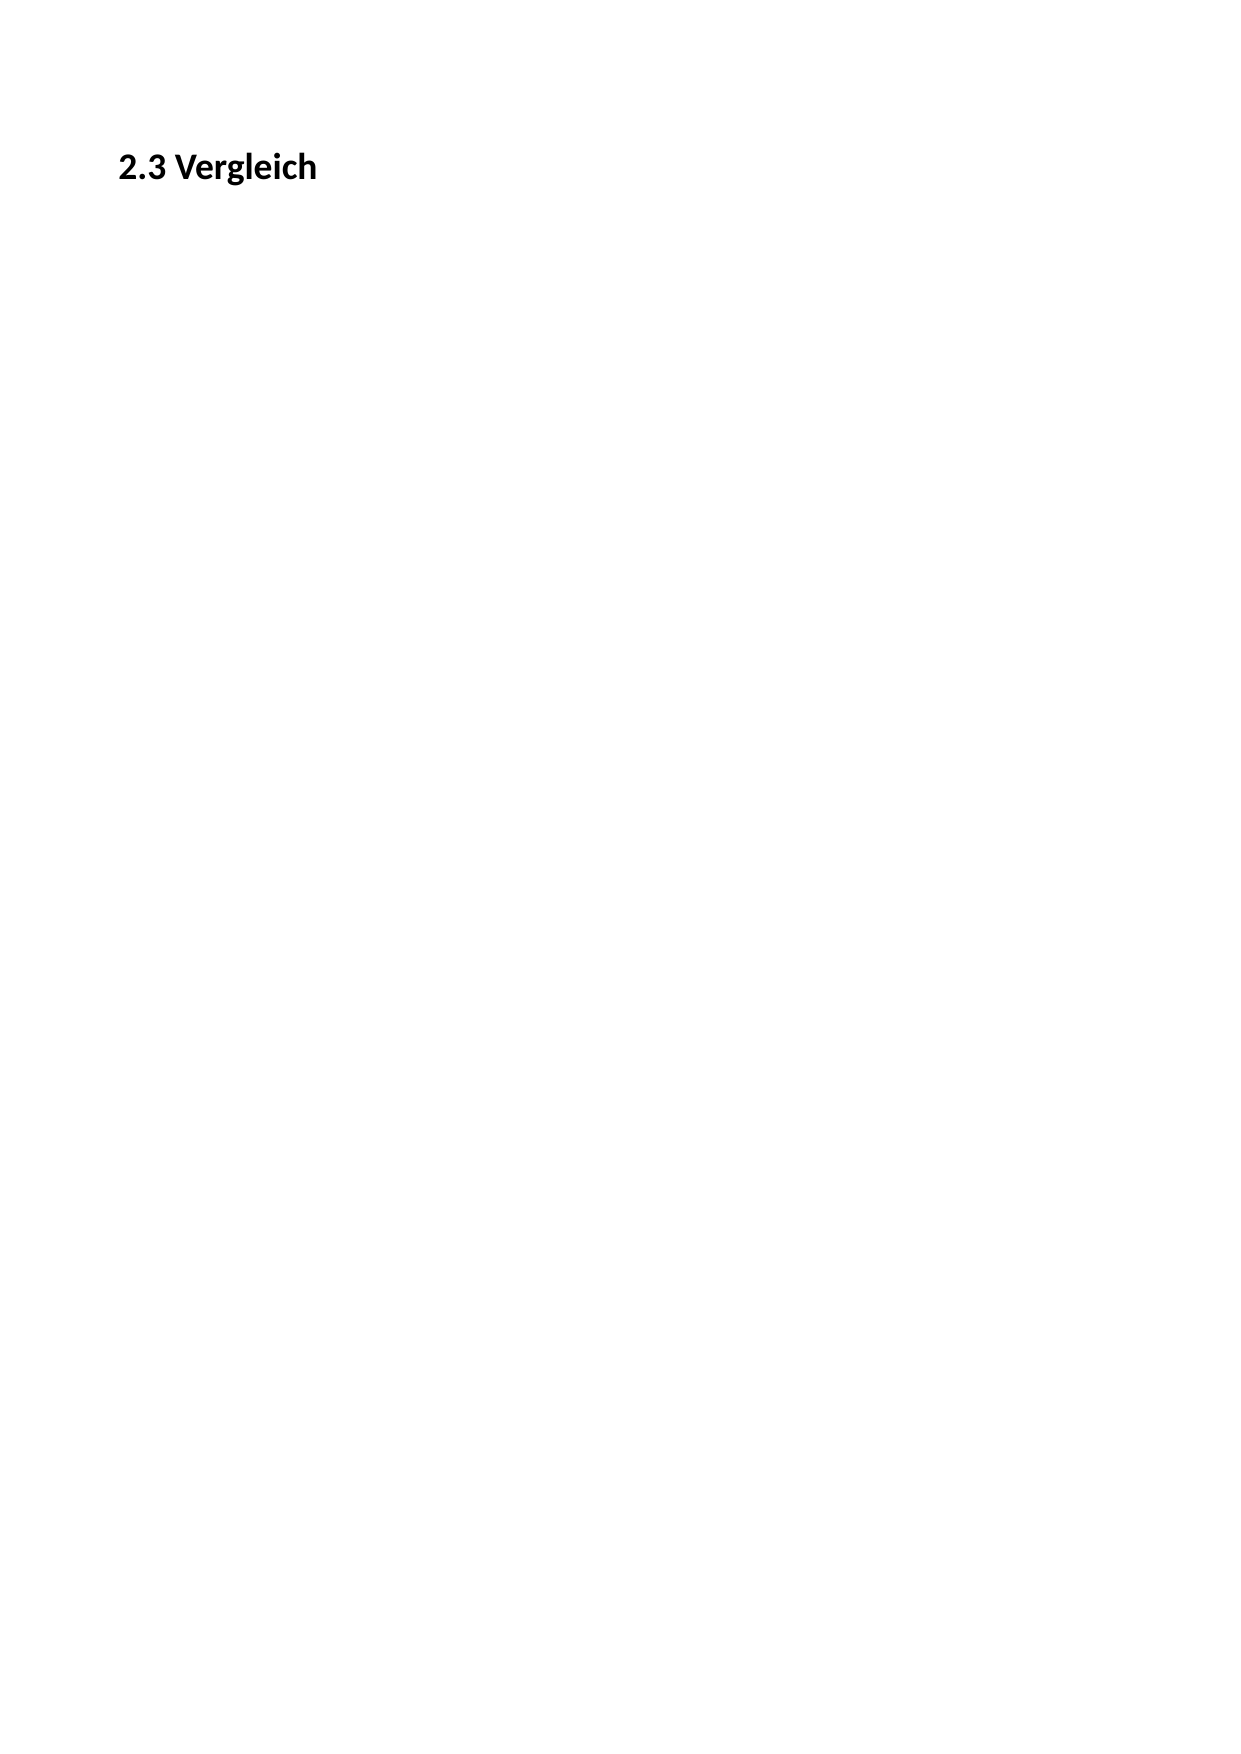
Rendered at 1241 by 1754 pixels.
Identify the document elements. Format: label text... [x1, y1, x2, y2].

subtitle 2.3 Vergleich [118, 143, 1122, 189]
